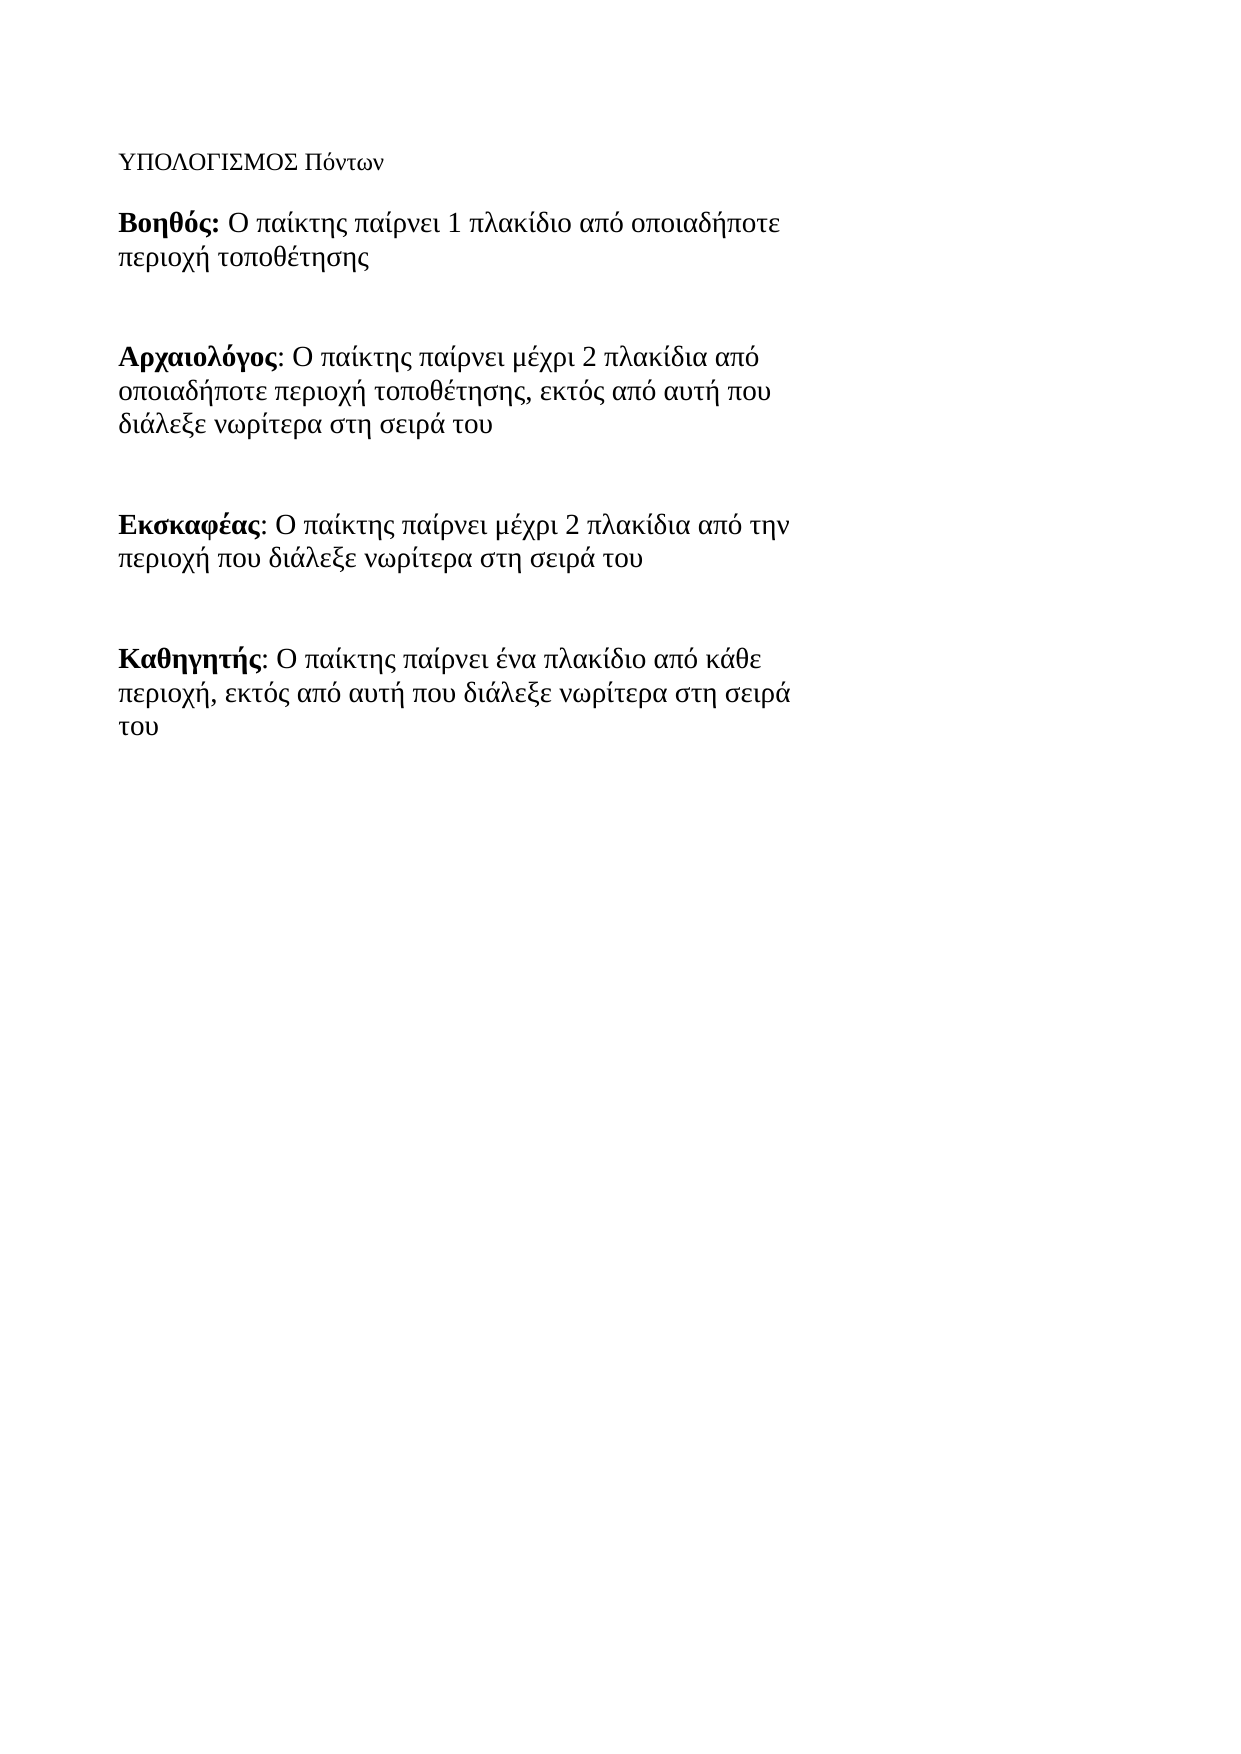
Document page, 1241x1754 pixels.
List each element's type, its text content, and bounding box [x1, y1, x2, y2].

text περιοχή τοποθέτησης [118, 239, 1122, 272]
text του [118, 708, 1122, 742]
text Αρχαιολόγος: Ο παίκτης παίρνει μέχρι 2 πλακίδια από [118, 339, 1122, 373]
text διάλεξε νωρίτερα στη σειρά του [118, 406, 1122, 440]
text περιοχή που διάλεξε νωρίτερα στη σειρά του [118, 541, 1122, 574]
text περιοχή, εκτός από αυτή που διάλεξε νωρίτερα στη σειρά [118, 675, 1122, 708]
text Βοηθός: Ο παίκτης παίρνει 1 πλακίδιο από οποιαδήποτε [118, 205, 1122, 239]
text οποιαδήποτε περιοχή τοποθέτησης, εκτός από αυτή που [118, 373, 1122, 406]
text Καθηγητής: Ο παίκτης παίρνει ένα πλακίδιο από κάθε [118, 641, 1122, 675]
text Εκσκαφέας: Ο παίκτης παίρνει μέχρι 2 πλακίδια από την [118, 507, 1122, 541]
